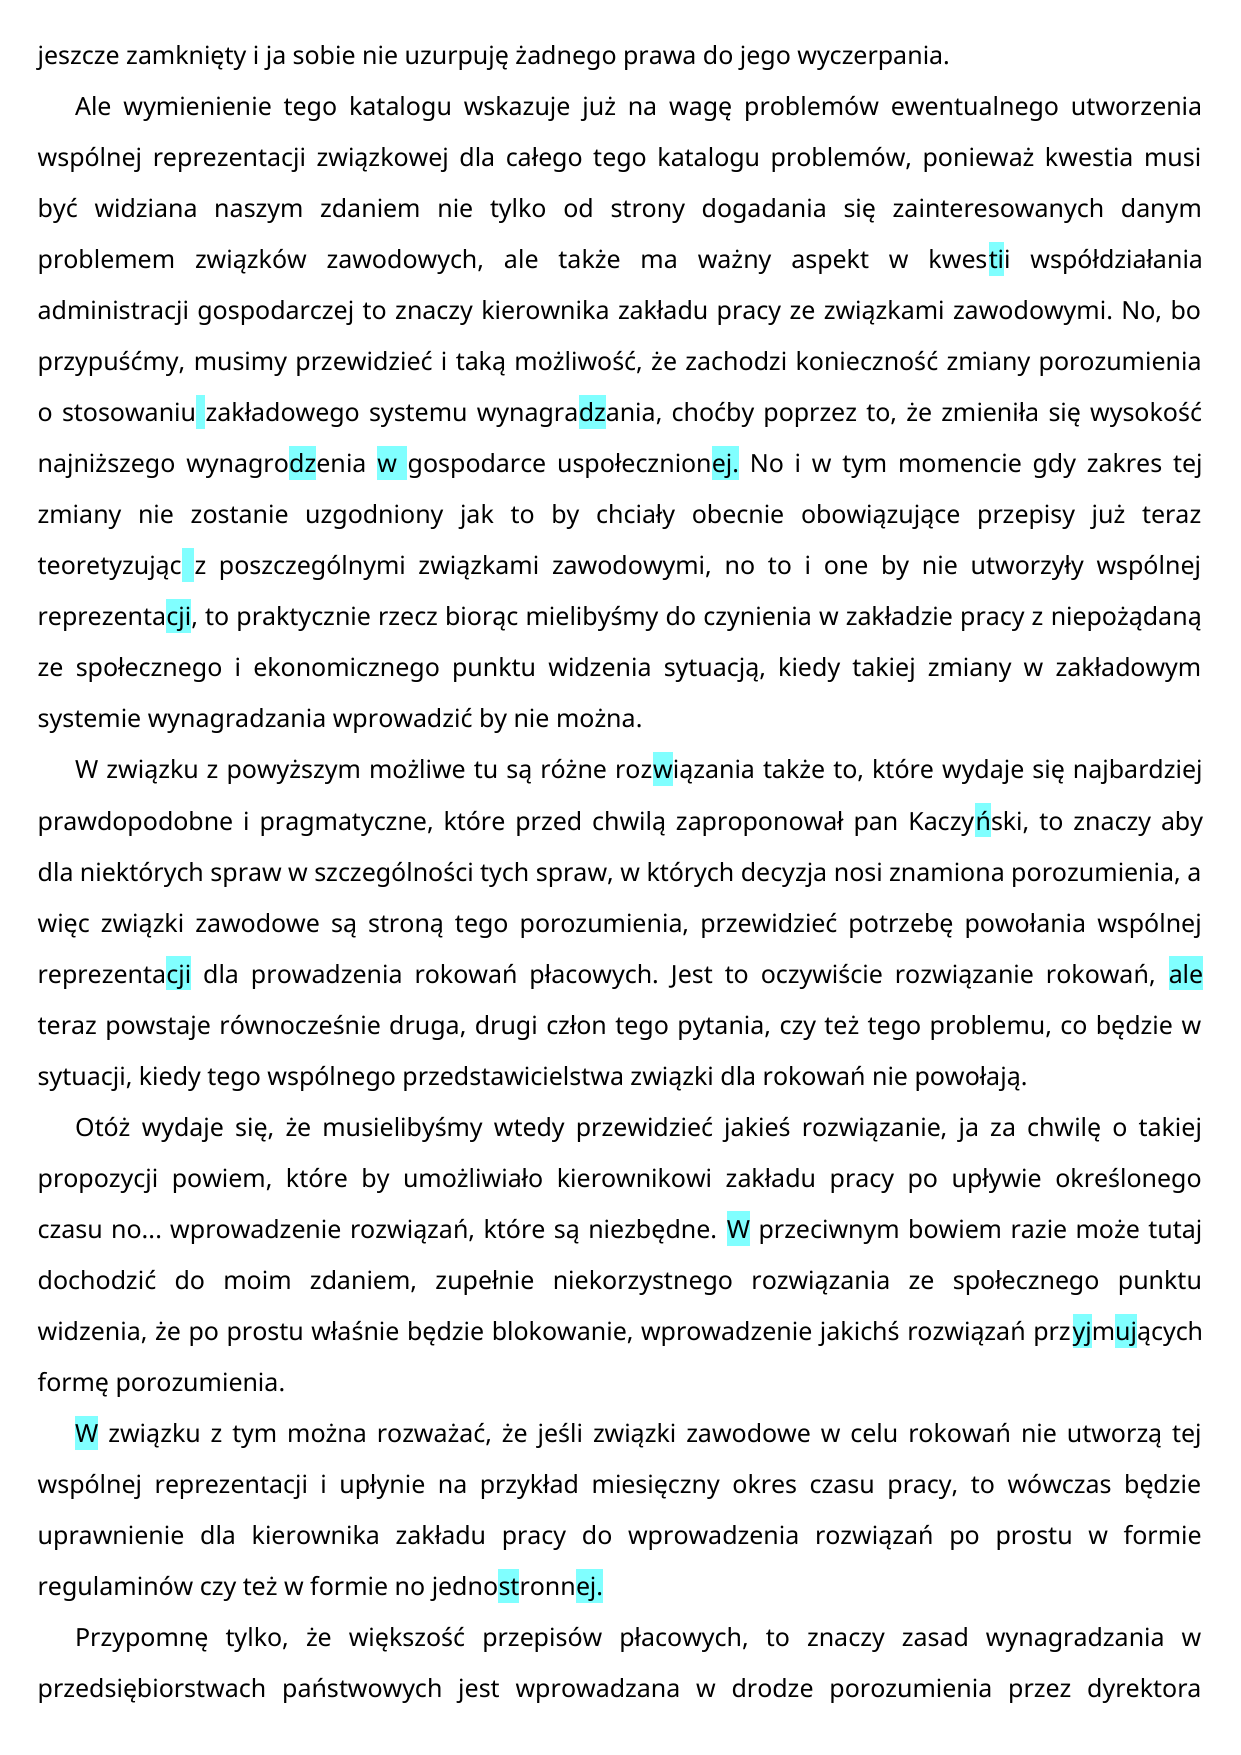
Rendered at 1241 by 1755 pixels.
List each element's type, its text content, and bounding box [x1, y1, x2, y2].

text Otóż wydaje się, że musielibyśmy wtedy przewidzieć jakieś rozwiązanie, ja za chwilę o takiej propozycji powiem, które by umożliwiało kierownikowi zakładu pracy po upływie określonego czasu no... wprowadzenie rozwiązań, które są niezbędne. W przeciwnym bowiem razie może tutaj dochodzić do moim zdaniem, zupełnie niekorzystnego rozwiązania ze społecznego punktu widzenia, że po prostu właśnie będzie blokowanie, wprowadzenie jakichś rozwiązań przyjmujących formę porozumienia. [37, 1109, 1203, 1399]
text jeszcze zamknięty i ja sobie nie uzurpuję żadnego prawa do jego wyczerpania. [37, 37, 1203, 72]
text W związku z tym można rozważać, że jeśli związki zawodowe w celu rokowań nie utworzą tej wspólnej reprezentacji i upłynie na przykład miesięczny okres czasu pracy, to wówczas będzie uprawnienie dla kierownika zakładu pracy do wprowadzenia rozwiązań po prostu w formie regulaminów czy też w formie no jednostronnej. [37, 1416, 1203, 1603]
text Przypomnę tylko, że większość przepisów płacowych, to znaczy zasad wynagradzania w przedsiębiorstwach państwowych jest wprowadzana w drodze porozumienia przez dyrektora [37, 1620, 1203, 1705]
text W związku z powyższym możliwe tu są różne rozwiązania także to, które wydaje się najbardziej prawdopodobne i pragmatyczne, które przed chwilą zaproponował pan Kaczyński, to znaczy aby dla niektórych spraw w szczególności tych spraw, w których decyzja nosi znamiona porozumienia, a więc związki zawodowe są stroną tego porozumienia, przewidzieć potrzebę powołania wspólnej reprezentacji dla prowadzenia rokowań płacowych. Jest to oczywiście rozwiązanie rokowań, ale teraz powstaje równocześnie druga, drugi człon tego pytania, czy też tego problemu, co będzie w sytuacji, kiedy tego wspólnego przedstawicielstwa związki dla rokowań nie powołają. [37, 752, 1203, 1092]
text Ale wymienienie tego katalogu wskazuje już na wagę problemów ewentualnego utworzenia wspólnej reprezentacji związkowej dla całego tego katalogu problemów, ponieważ kwestia musi być widziana naszym zdaniem nie tylko od strony dogadania się zainteresowanych danym problemem związków zawodowych, ale także ma ważny aspekt w kwestii współdziałania administracji gospodarczej to znaczy kierownika zakładu pracy ze związkami zawodowymi. No, bo przypuśćmy, musimy przewidzieć i taką możliwość, że zachodzi konieczność zmiany porozumienia o stosowaniu zakładowego systemu wynagradzania, choćby poprzez to, że zmieniła się wysokość najniższego wynagrodzenia w gospodarce uspołecznionej. No i w tym momencie gdy zakres tej zmiany nie zostanie uzgodniony jak to by chciały obecnie obowiązujące przepisy już teraz teoretyzując z poszczególnymi związkami zawodowymi, no to i one by nie utworzyły wspólnej reprezentacji, to praktycznie rzecz biorąc mielibyśmy do czynienia w zakładzie pracy z niepożądaną ze społecznego i ekonomicznego punktu widzenia sytuacją, kiedy takiej zmiany w zakładowym systemie wynagradzania wprowadzić by nie można. [37, 88, 1203, 735]
